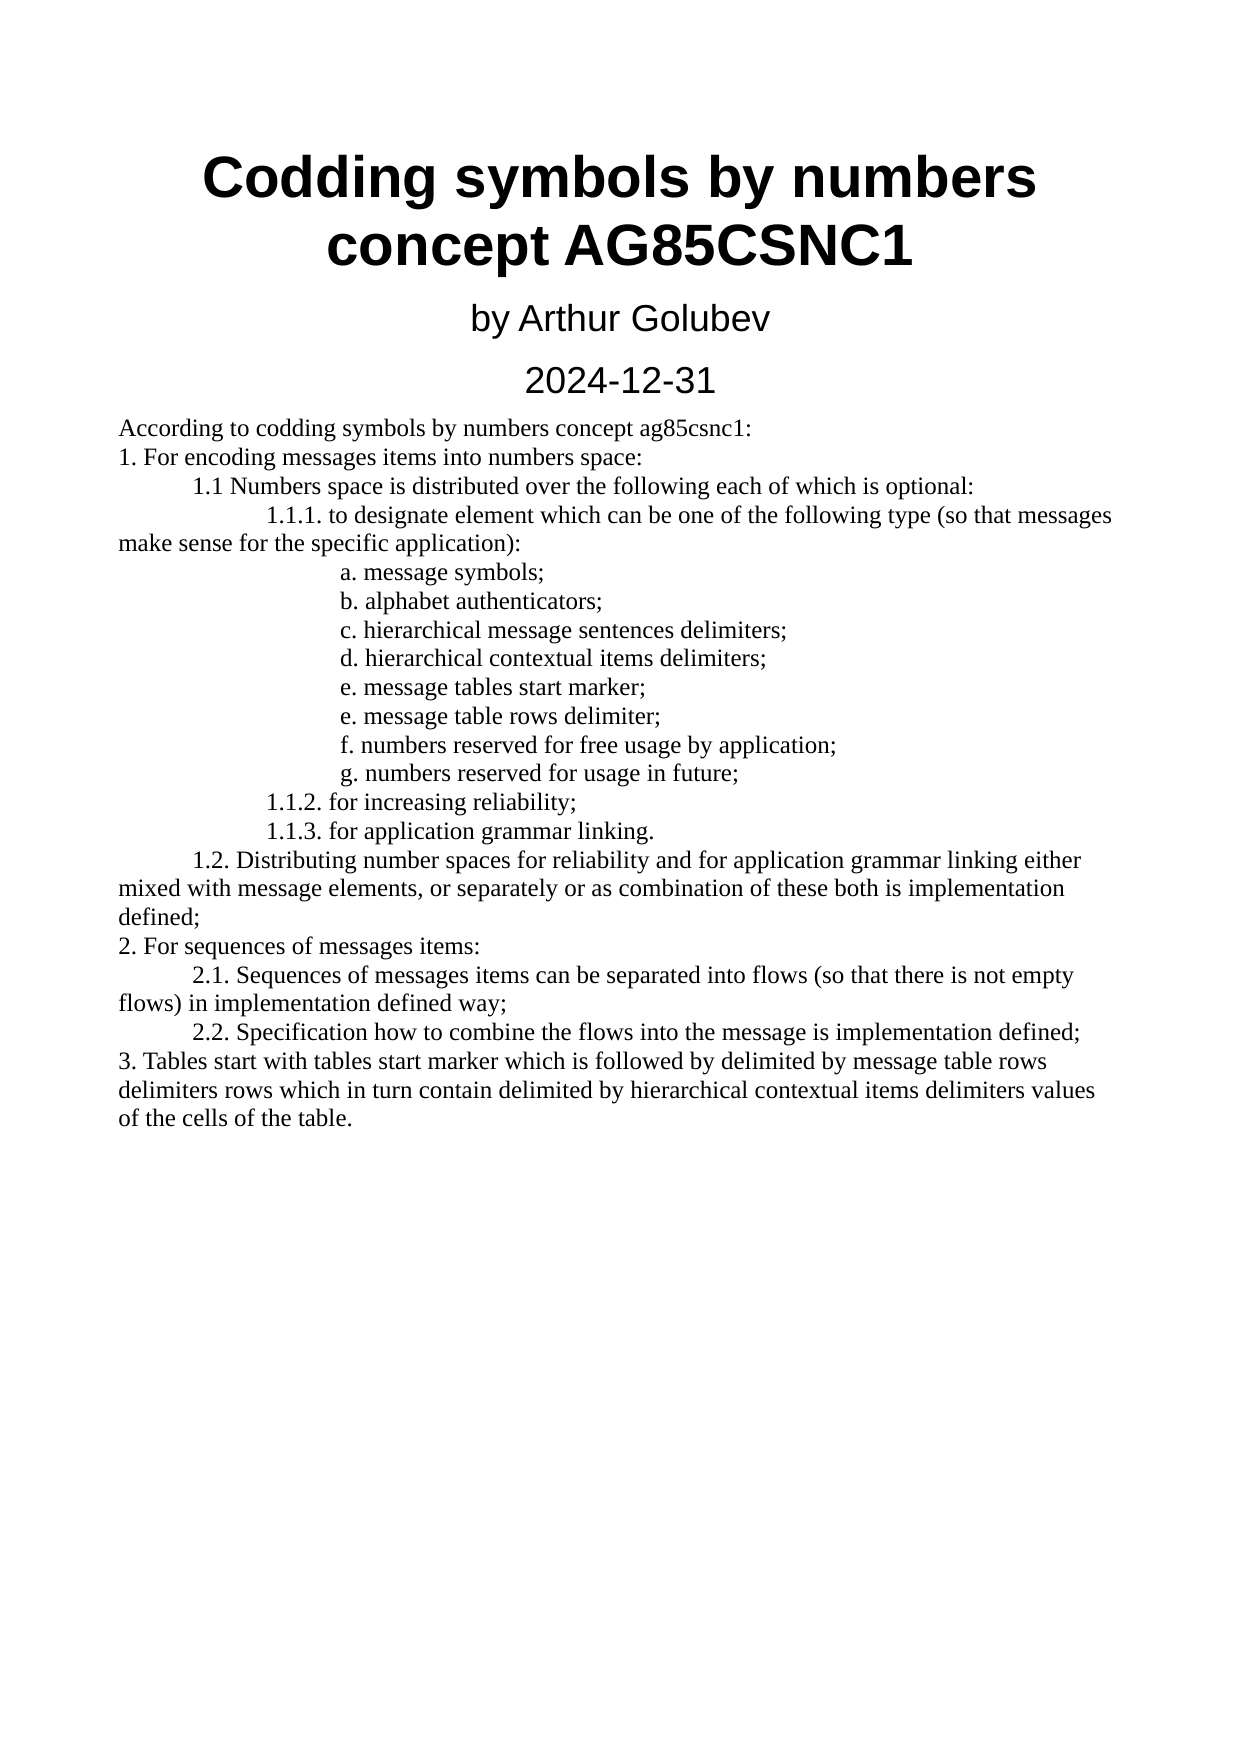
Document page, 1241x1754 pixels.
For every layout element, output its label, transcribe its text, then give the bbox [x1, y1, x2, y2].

text f. numbers reserved for free usage by application; [118, 730, 1122, 758]
text 1.1.3. for application grammar linking. [118, 816, 1122, 845]
text 1. For encoding messages items into numbers space: [118, 442, 1122, 471]
title Codding symbols by numbers concept AG85CSNC1 [118, 143, 1122, 277]
text 1.1.1. to designate element which can be one of the following type (so that messages make sense for the specific application): [118, 500, 1122, 557]
text 1.1.2. for increasing reliability; [118, 787, 1122, 816]
text 3. Tables start with tables start marker which is followed by delimited by message table rows delimiters rows which in turn contain delimited by hierarchical contextual items delimiters values of the cells of the table. [118, 1046, 1122, 1132]
text d. hierarchical contextual items delimiters; [118, 643, 1122, 672]
text e. message tables start marker; [118, 672, 1122, 701]
text c. hierarchical message sentences delimiters; [118, 615, 1122, 643]
text g. numbers reserved for usage in future; [118, 758, 1122, 787]
subtitle by Arthur Golubev [118, 296, 1122, 339]
text a. message symbols; [118, 557, 1122, 586]
text 1.2. Distributing number spaces for reliability and for application grammar linking either mixed with message elements, or separately or as combination of these both is implementation defined; [118, 845, 1122, 931]
text 1.1 Numbers space is distributed over the following each of which is optional: [118, 471, 1122, 500]
text 2. For sequences of messages items: [118, 931, 1122, 960]
text 2.1. Sequences of messages items can be separated into flows (so that there is not empty flows) in implementation defined way; [118, 960, 1122, 1017]
text b. alphabet authenticators; [118, 586, 1122, 615]
text 2.2. Specification how to combine the flows into the message is implementation defined; [118, 1017, 1122, 1046]
subtitle 2024-12-31 [118, 358, 1122, 401]
text e. message table rows delimiter; [118, 701, 1122, 730]
text According to codding symbols by numbers concept ag85csnc1: [118, 413, 1122, 442]
